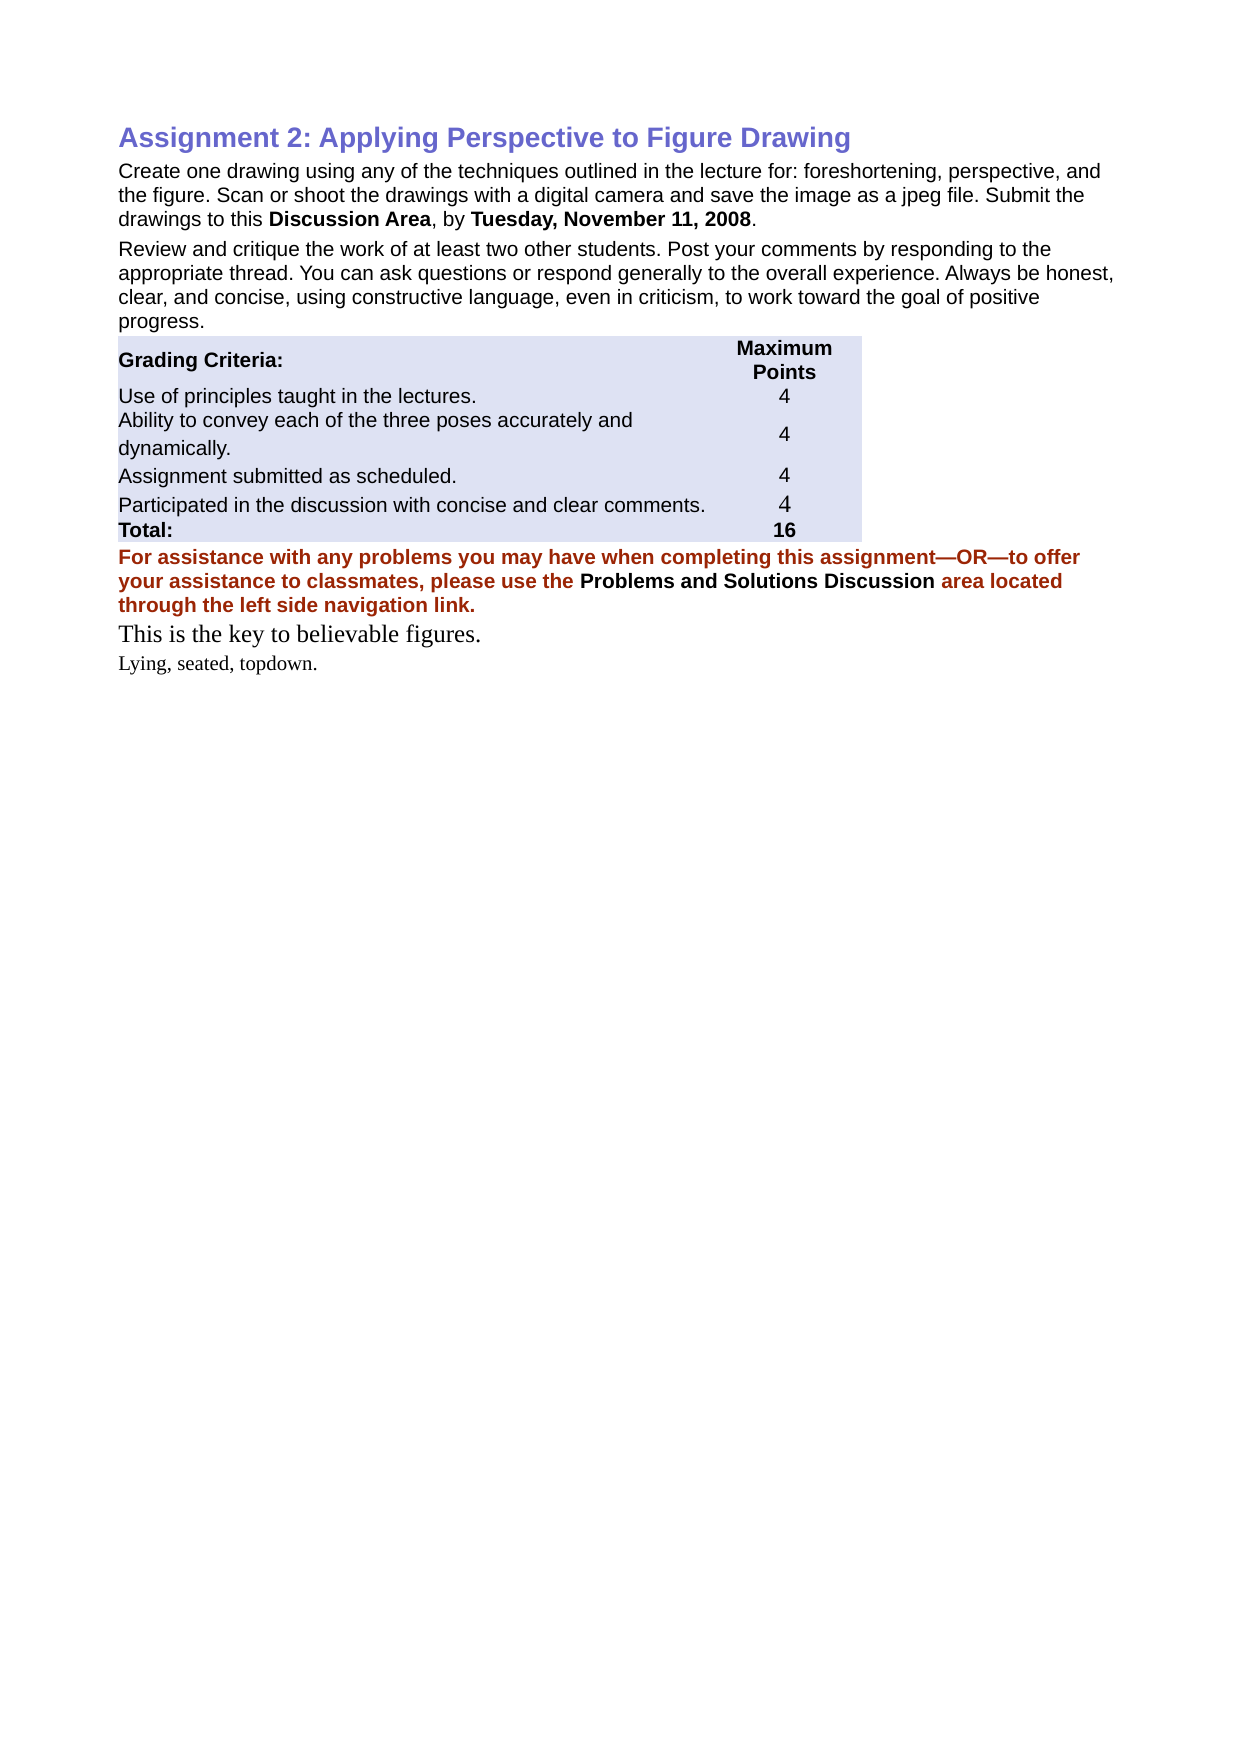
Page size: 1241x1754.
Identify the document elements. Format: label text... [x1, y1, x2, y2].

text This is the key to believable figures. [118, 619, 1122, 648]
text Create one drawing using any of the techniques outlined in the lecture for: foreshortening, perspective, and the figure. Scan or shoot the drawings with a digital camera and save the image as a jpeg file. Submit the drawings to this Discussion Area, by Tuesday, November 11, 2008. [118, 159, 1122, 231]
text Assignment 2: Applying Perspective to Figure Drawing [118, 121, 1122, 153]
table_header Grading Criteria: [118, 336, 707, 384]
text Lying, seated, topdown. [118, 651, 1122, 675]
table_cell 4 [707, 384, 862, 408]
table_cell Ability to convey each of the three poses accurately and dynamically. [118, 408, 707, 460]
table_cell Use of principles taught in the lectures. [118, 384, 707, 408]
text For assistance with any problems you may have when completing this assignment—OR—to offer your assistance to classmates, please use the Problems and Solutions Discussion area located through the left side navigation link. [118, 545, 1122, 617]
table_cell 4 [707, 460, 862, 489]
table_cell Total: [118, 518, 707, 542]
table_cell 4 [707, 489, 862, 518]
table_cell Assignment submitted as scheduled. [118, 460, 707, 489]
table_header Maximum Points [707, 336, 862, 384]
table_cell 16 [707, 518, 862, 542]
table_cell Participated in the discussion with concise and clear comments. [118, 489, 707, 518]
table_cell 4 [707, 408, 862, 460]
text Review and critique the work of at least two other students. Post your comments by responding to the appropriate thread. You can ask questions or respond generally to the overall experience. Always be honest, clear, and concise, using constructive language, even in criticism, to work toward the goal of positive progress. [118, 237, 1122, 333]
